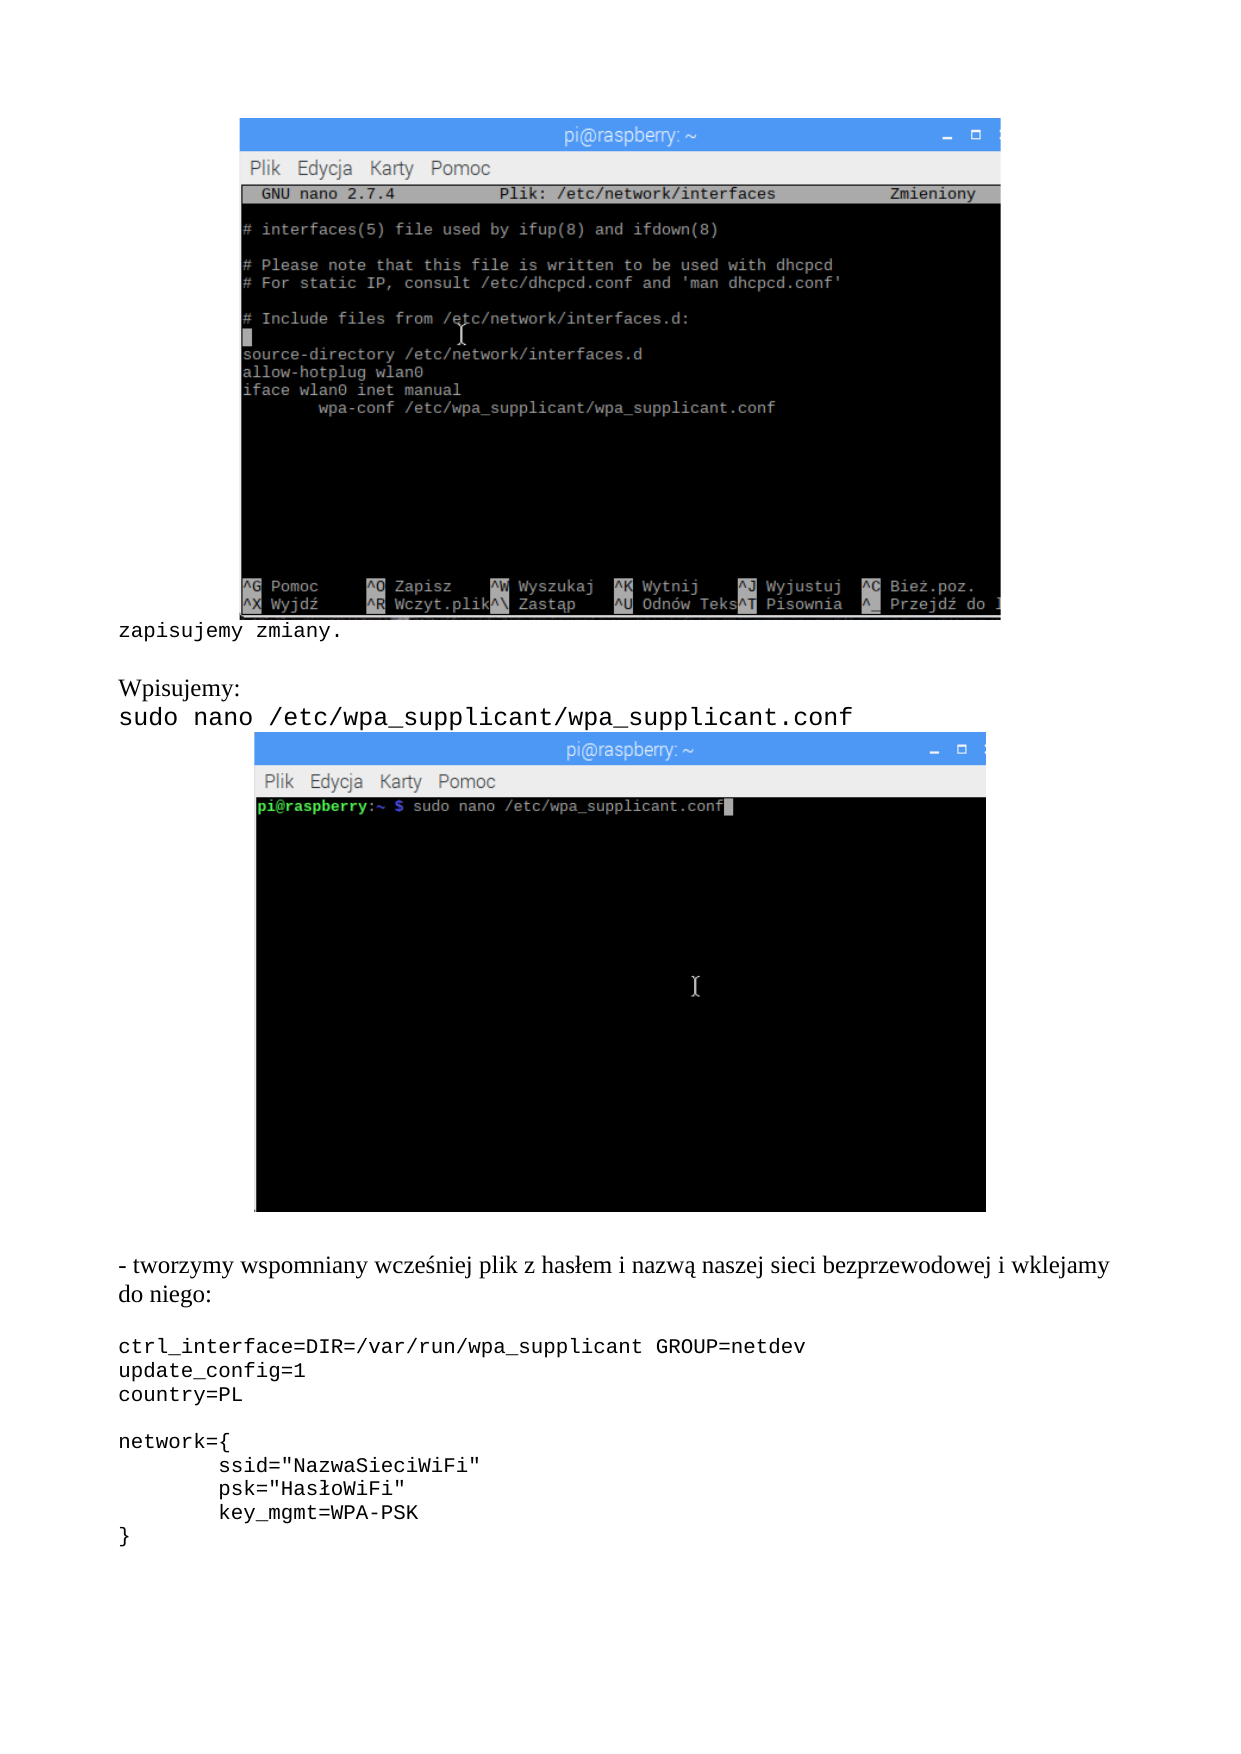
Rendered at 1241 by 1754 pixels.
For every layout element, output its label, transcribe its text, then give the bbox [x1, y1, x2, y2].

text Wpisujemy: [118, 673, 1122, 702]
text sudo nano /etc/wpa_supplicant/wpa_supplicant.conf [118, 702, 1122, 733]
text zapisujemy zmiany. [118, 437, 1122, 643]
picture [254, 732, 986, 1212]
text country=PL [118, 1384, 1122, 1407]
text update_config=1 [118, 1360, 1122, 1384]
text } [118, 1526, 1122, 1549]
text psk="HasłoWiFi" [118, 1478, 1122, 1502]
text network={ [118, 1431, 1122, 1454]
picture [239, 118, 1001, 620]
text ctrl_interface=DIR=/var/run/wpa_supplicant GROUP=netdev [118, 1336, 1122, 1360]
text key_mgmt=WPA-PSK [118, 1502, 1122, 1526]
text - tworzymy wspomniany wcześniej plik z hasłem i nazwą naszej sieci bezprzewodowej i wklejamy do niego: [118, 1250, 1122, 1308]
text ssid="NazwaSieciWiFi" [118, 1454, 1122, 1478]
